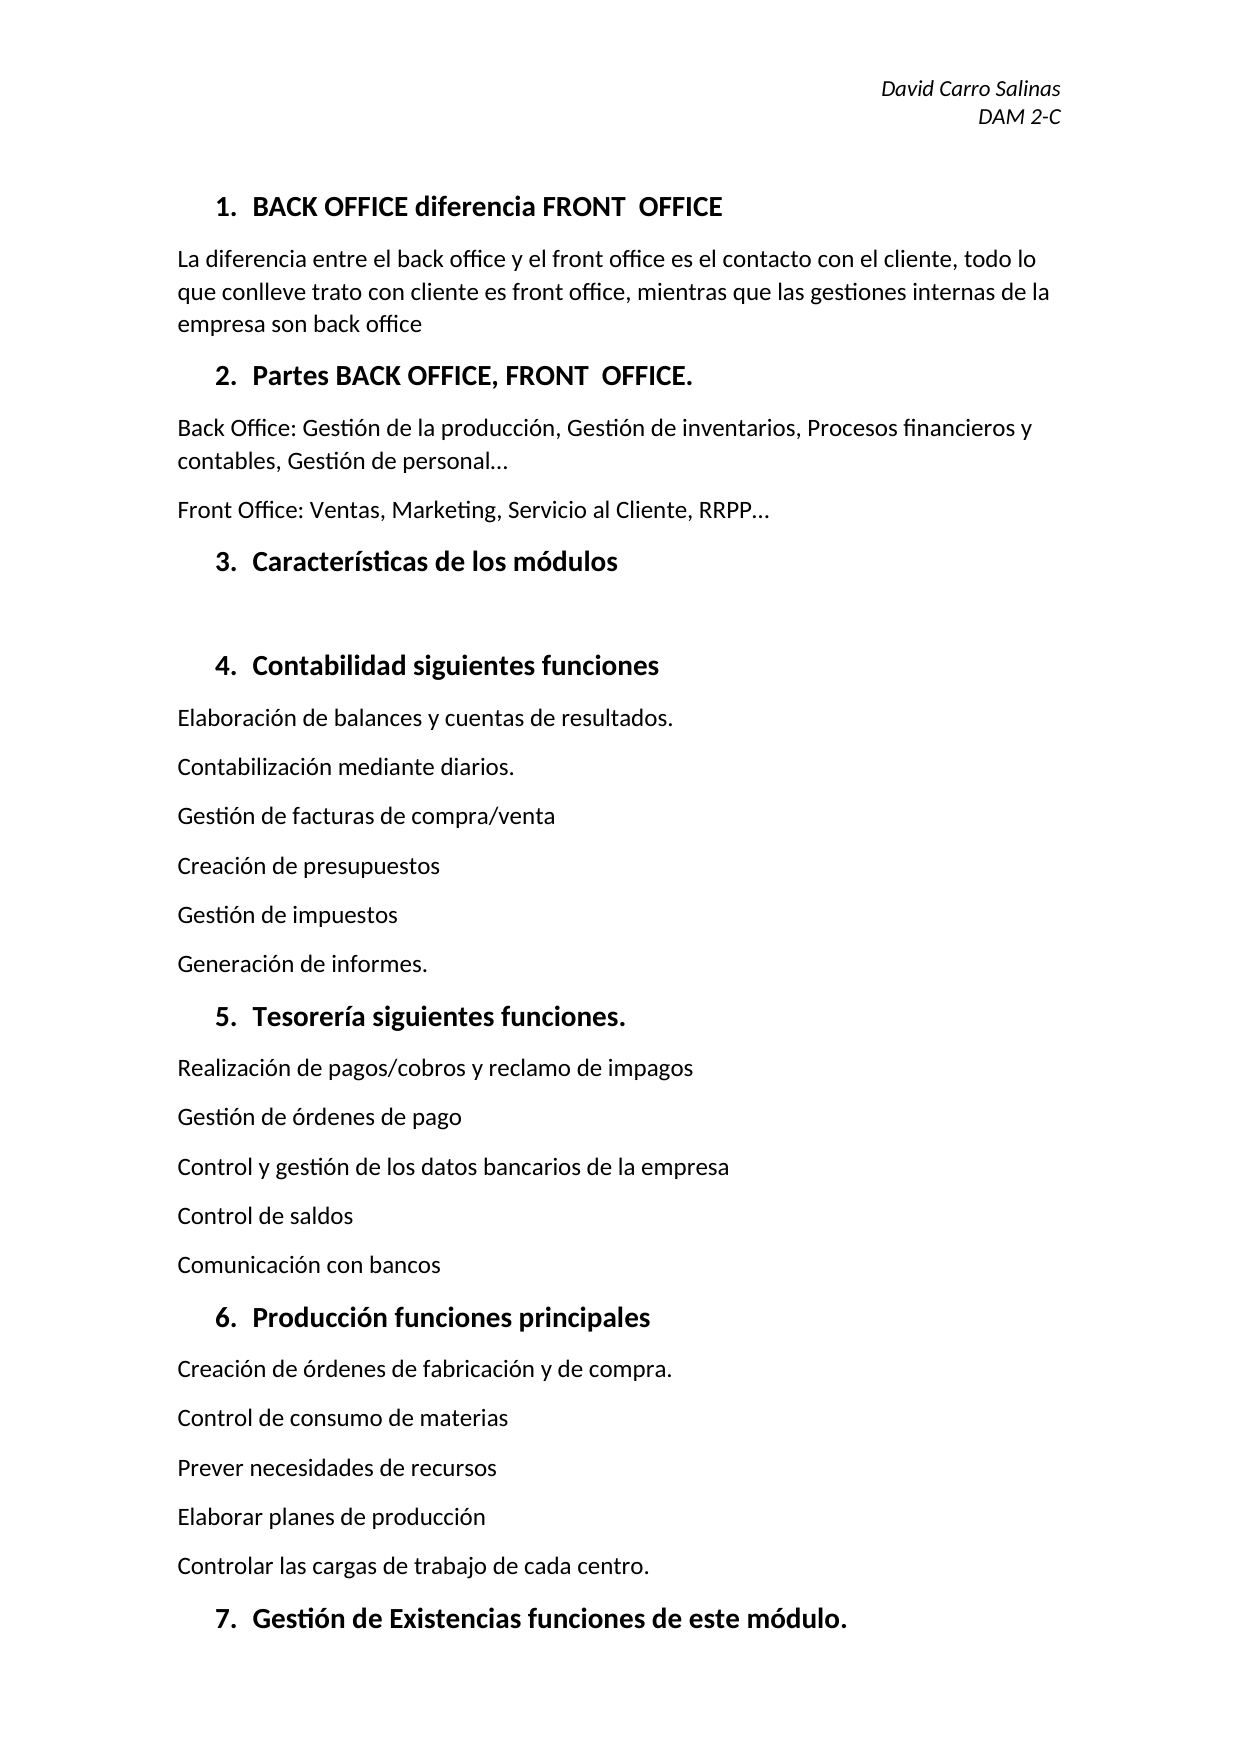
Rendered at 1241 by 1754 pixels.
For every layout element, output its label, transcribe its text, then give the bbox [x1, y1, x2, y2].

list Características de los módulos [215, 543, 1063, 579]
text Gestión de impuestos [177, 899, 1063, 929]
text Elaboración de balances y cuentas de resultados. [177, 702, 1063, 732]
text Front Office: Ventas, Marketing, Servicio al Cliente, RRPP… [177, 494, 1063, 524]
text Creación de presupuestos [177, 850, 1063, 880]
text Contabilización mediante diarios. [177, 751, 1063, 782]
list Gestión de Existencias funciones de este módulo. [215, 1600, 1063, 1635]
text Realización de pagos/cobros y reclamo de impagos [177, 1052, 1063, 1083]
text Control y gestión de los datos bancarios de la empresa [177, 1151, 1063, 1181]
text Gestión de órdenes de pago [177, 1102, 1063, 1132]
list Partes BACK OFFICE, FRONT OFFICE. [215, 357, 1063, 393]
list BACK OFFICE diferencia FRONT OFFICE [215, 188, 1063, 224]
text Comunicación con bancos [177, 1249, 1063, 1280]
text Back Office: Gestión de la producción, Gestión de inventarios, Procesos financieros y contables, Gestión de personal… [177, 412, 1063, 475]
text Creación de órdenes de fabricación y de compra. [177, 1353, 1063, 1384]
text La diferencia entre el back office y el front office es el contacto con el cliente, todo lo que conlleve trato con cliente es front office, mientras que las gestiones internas de la empresa son back office [177, 243, 1063, 339]
text Prever necesidades de recursos [177, 1452, 1063, 1482]
text Generación de informes. [177, 948, 1063, 979]
list Tesorería siguientes funciones. [215, 998, 1063, 1033]
list Producción funciones principales [215, 1299, 1063, 1334]
text Control de saldos [177, 1200, 1063, 1231]
text Controlar las cargas de trabajo de cada centro. [177, 1550, 1063, 1581]
text Gestión de facturas de compra/venta [177, 801, 1063, 831]
text Control de consumo de materias [177, 1403, 1063, 1433]
list Contabilidad siguientes funciones [215, 647, 1063, 683]
text Elaborar planes de producción [177, 1501, 1063, 1532]
